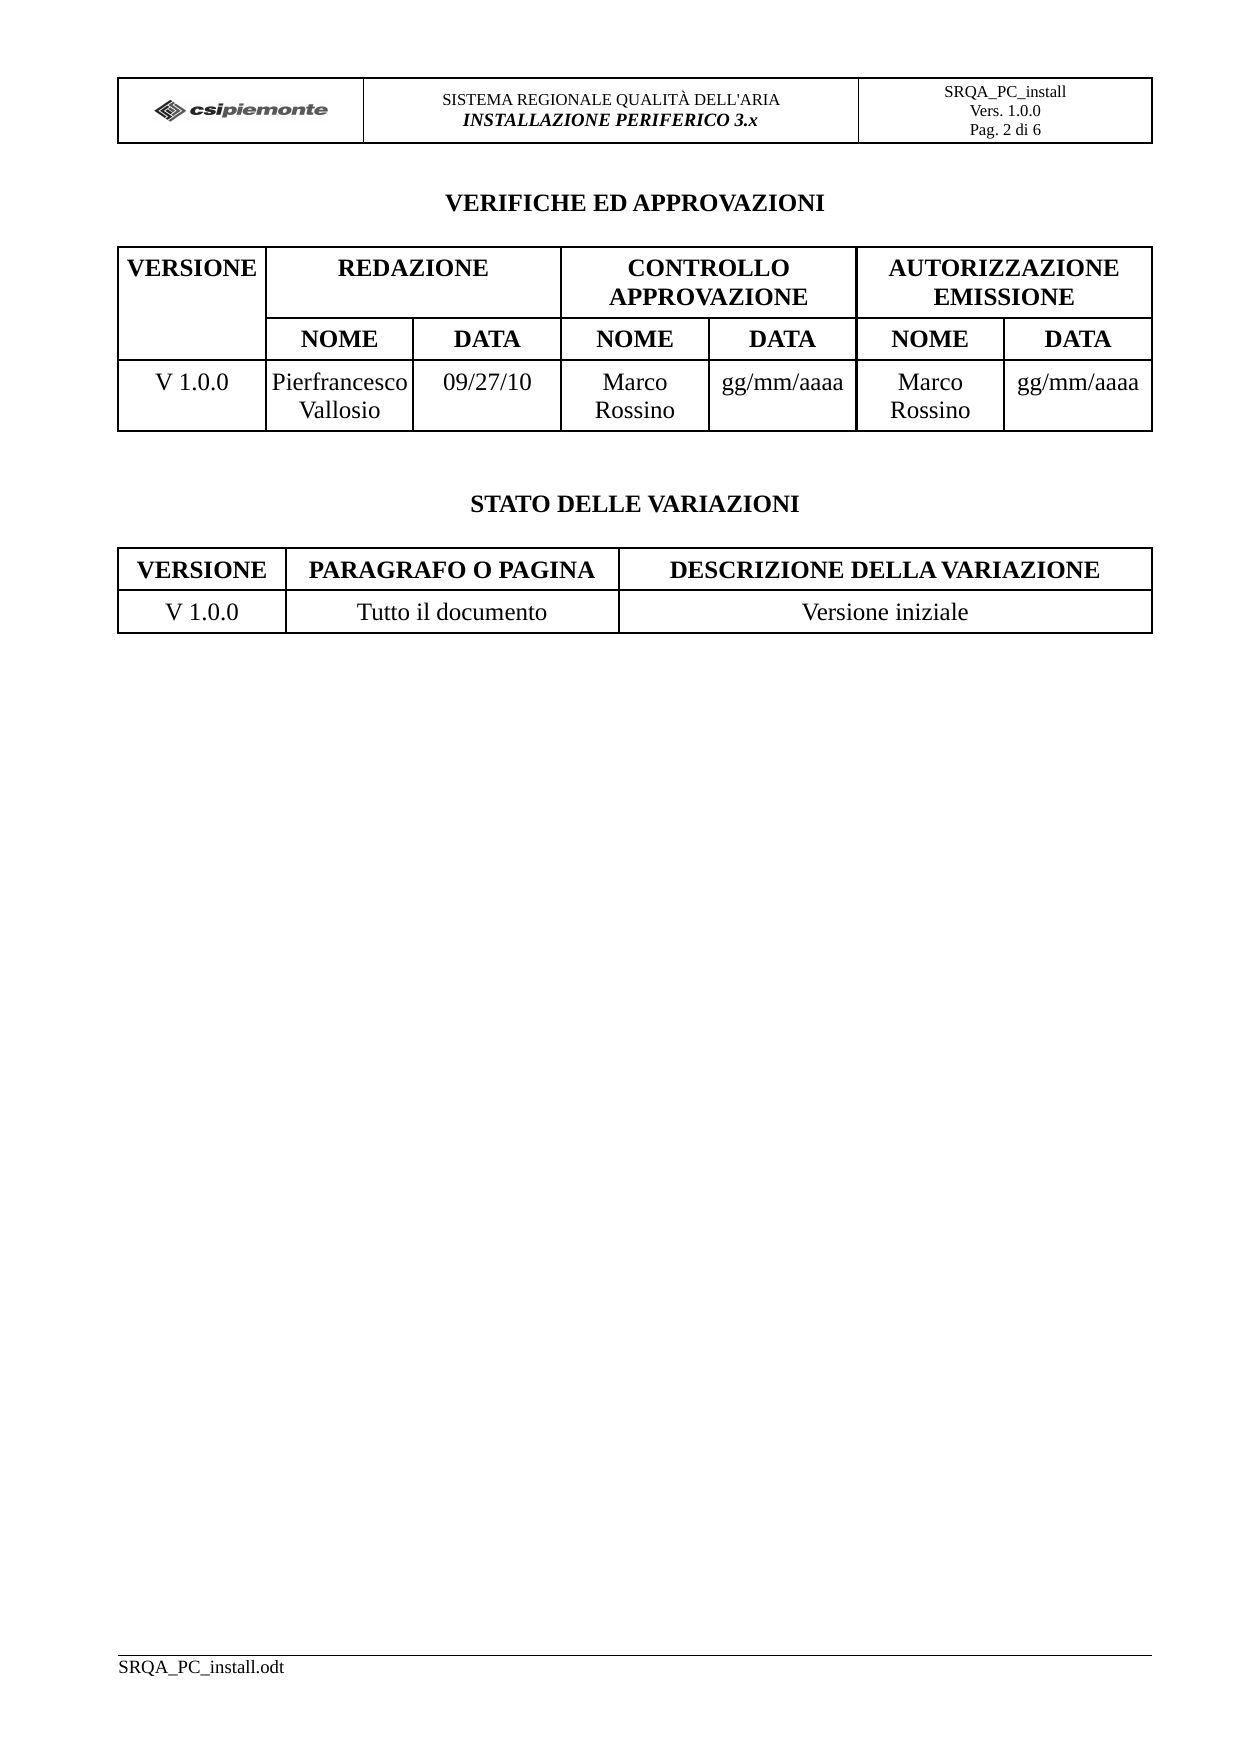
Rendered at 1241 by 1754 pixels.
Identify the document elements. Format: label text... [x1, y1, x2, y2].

table_cell Marco Rossino [858, 361, 1003, 430]
table_cell Versione iniziale [620, 591, 1151, 632]
table_header VERSIONE [119, 549, 285, 589]
text STATO DELLE VARIAZIONI [118, 489, 1152, 518]
picture [153, 98, 329, 123]
table_header VERSIONE [119, 248, 265, 359]
table_header REDAZIONE [267, 248, 560, 317]
table_cell V 1.0.0 [119, 591, 285, 632]
table_cell Pierfrancesco Vallosio [267, 361, 412, 430]
table_header CONTROLLO APPROVAZIONE [562, 248, 855, 317]
table_cell NOME [267, 319, 412, 359]
table_cell gg/mm/aaaa [1005, 361, 1151, 430]
table_cell Marco Rossino [562, 361, 708, 430]
table_cell NOME [858, 319, 1003, 359]
table_cell DATA [710, 319, 855, 359]
table_cell gg/mm/aaaa [710, 361, 855, 430]
table_cell DATA [414, 319, 560, 359]
table_header AUTORIZZAZIONE EMISSIONE [858, 248, 1151, 317]
table_header PARAGRAFO O PAGINA [287, 549, 618, 589]
table_cell V 1.0.0 [119, 361, 265, 430]
table_header DESCRIZIONE DELLA VARIAZIONE [620, 549, 1151, 589]
text VERIFICHE ED APPROVAZIONI [118, 188, 1152, 217]
table_cell Tutto il documento [287, 591, 618, 632]
table_cell 27/09/10 [414, 361, 560, 430]
table_cell DATA [1005, 319, 1151, 359]
table_cell NOME [562, 319, 708, 359]
